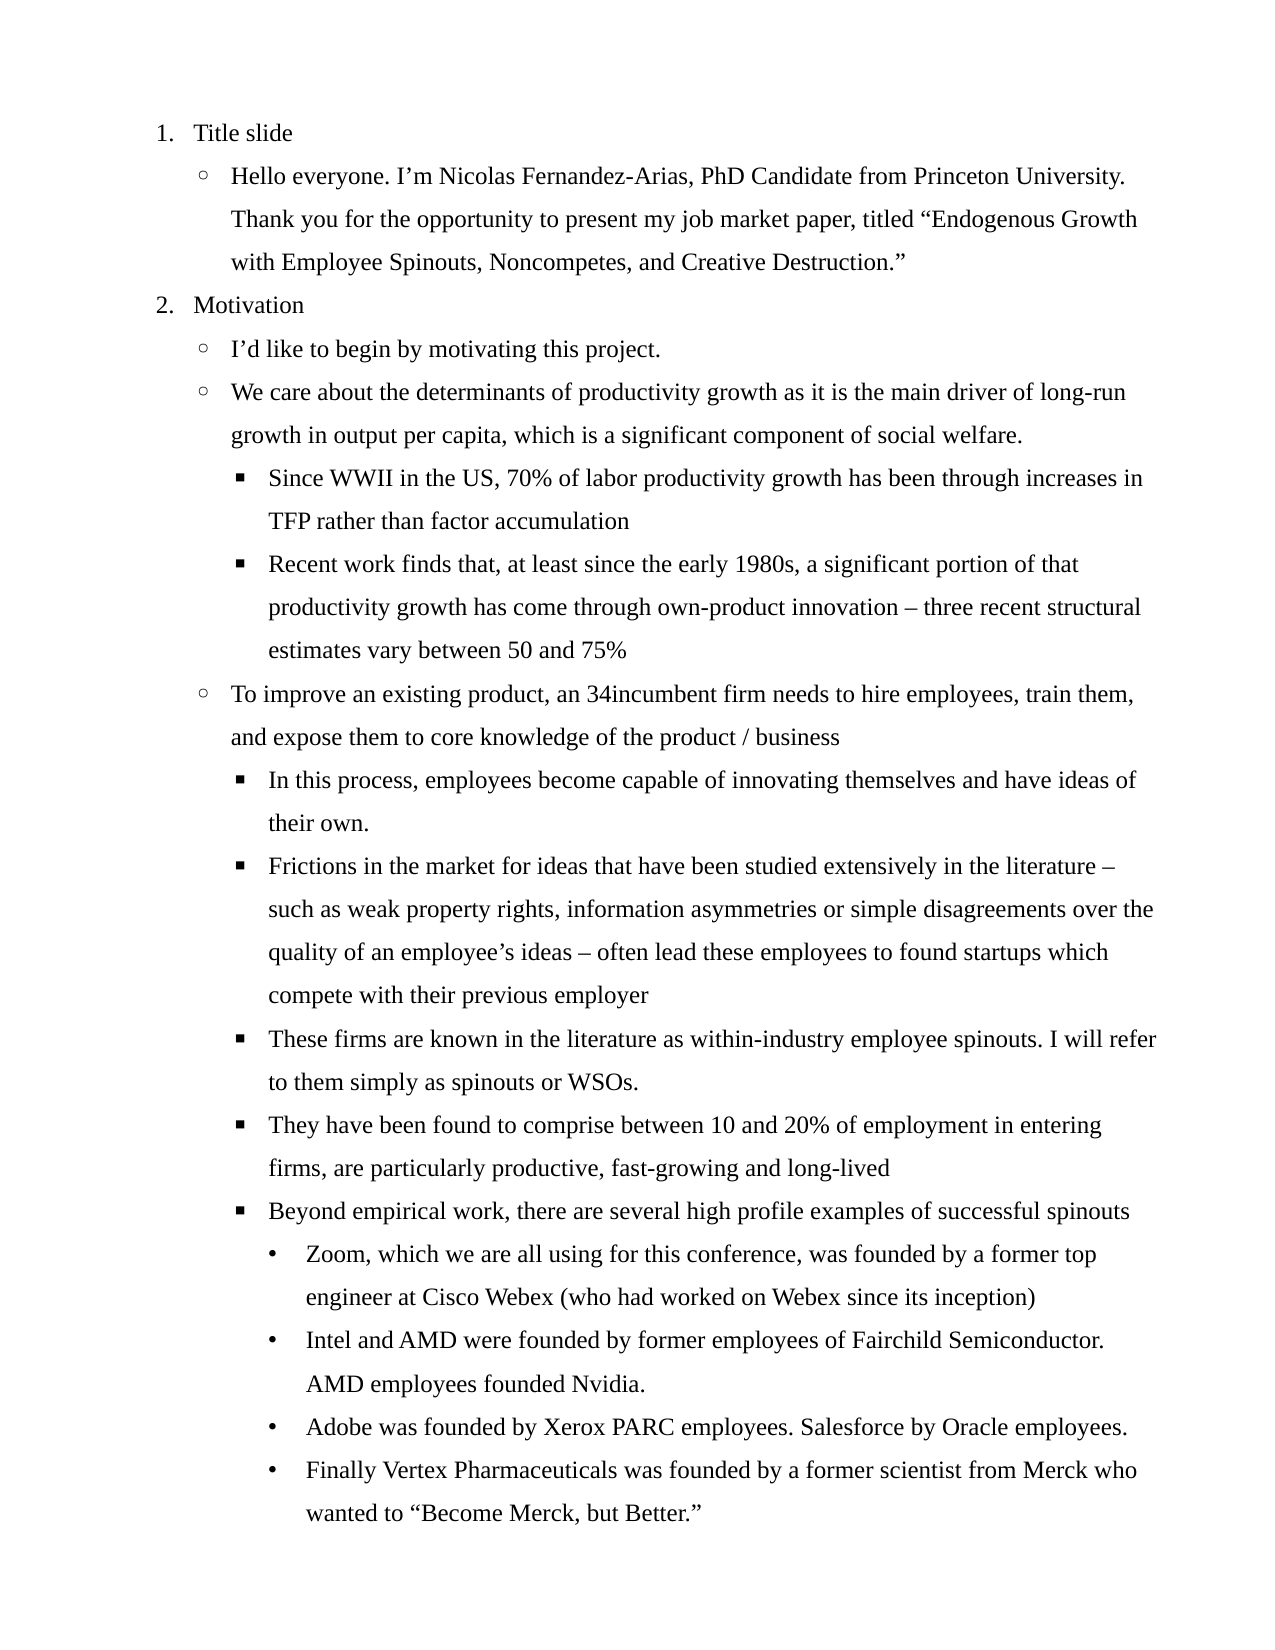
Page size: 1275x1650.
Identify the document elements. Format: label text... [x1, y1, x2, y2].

list Motivation [156, 291, 1157, 319]
list Adobe was founded by Xerox PARC employees. Salesforce by Oracle employees. [268, 1412, 1157, 1441]
list In this process, employees become capable of innovating themselves and have ideas of their own. [231, 765, 1157, 837]
list To improve an existing product, an 34incumbent firm needs to hire employees, train them, and expose them to core knowledge of the product / business [193, 679, 1157, 751]
list They have been found to comprise between 10 and 20% of employment in entering firms, are particularly productive, fast-growing and long-lived [231, 1110, 1157, 1182]
list Beyond empirical work, there are several high profile examples of successful spinouts [231, 1196, 1157, 1225]
list Recent work finds that, at least since the early 1980s, a significant portion of that productivity growth has come through own-product innovation – three recent structural estimates vary between 50 and 75% [231, 549, 1157, 664]
list Title slide [156, 118, 1157, 147]
list I’d like to begin by motivating this project. [193, 334, 1157, 362]
list These firms are known in the literature as within-industry employee spinouts. I will refer to them simply as spinouts or WSOs. [231, 1024, 1157, 1096]
list Frictions in the market for ideas that have been studied extensively in the literature – such as weak property rights, information asymmetries or simple disagreements over the quality of an employee’s ideas – often lead these employees to found startups which compete with their previous employer [231, 851, 1157, 1009]
list Since WWII in the US, 70% of labor productivity growth has been through increases in TFP rather than factor accumulation [231, 463, 1157, 535]
list Hello everyone. I’m Nicolas Fernandez-Arias, PhD Candidate from Princeton University. Thank you for the opportunity to present my job market paper, titled “Endogenous Growth with Employee Spinouts, Noncompetes, and Creative Destruction.” [193, 161, 1157, 276]
list Finally Vertex Pharmaceuticals was founded by a former scientist from Merck who wanted to “Become Merck, but Better.” [268, 1455, 1157, 1527]
list Zoom, which we are all using for this conference, was founded by a former top engineer at Cisco Webex (who had worked on Webex since its inception) [268, 1239, 1157, 1311]
list Intel and AMD were founded by former employees of Fairchild Semiconductor. AMD employees founded Nvidia. [268, 1326, 1157, 1397]
list We care about the determinants of productivity growth as it is the main driver of long-run growth in output per capita, which is a significant component of social welfare. [193, 377, 1157, 449]
